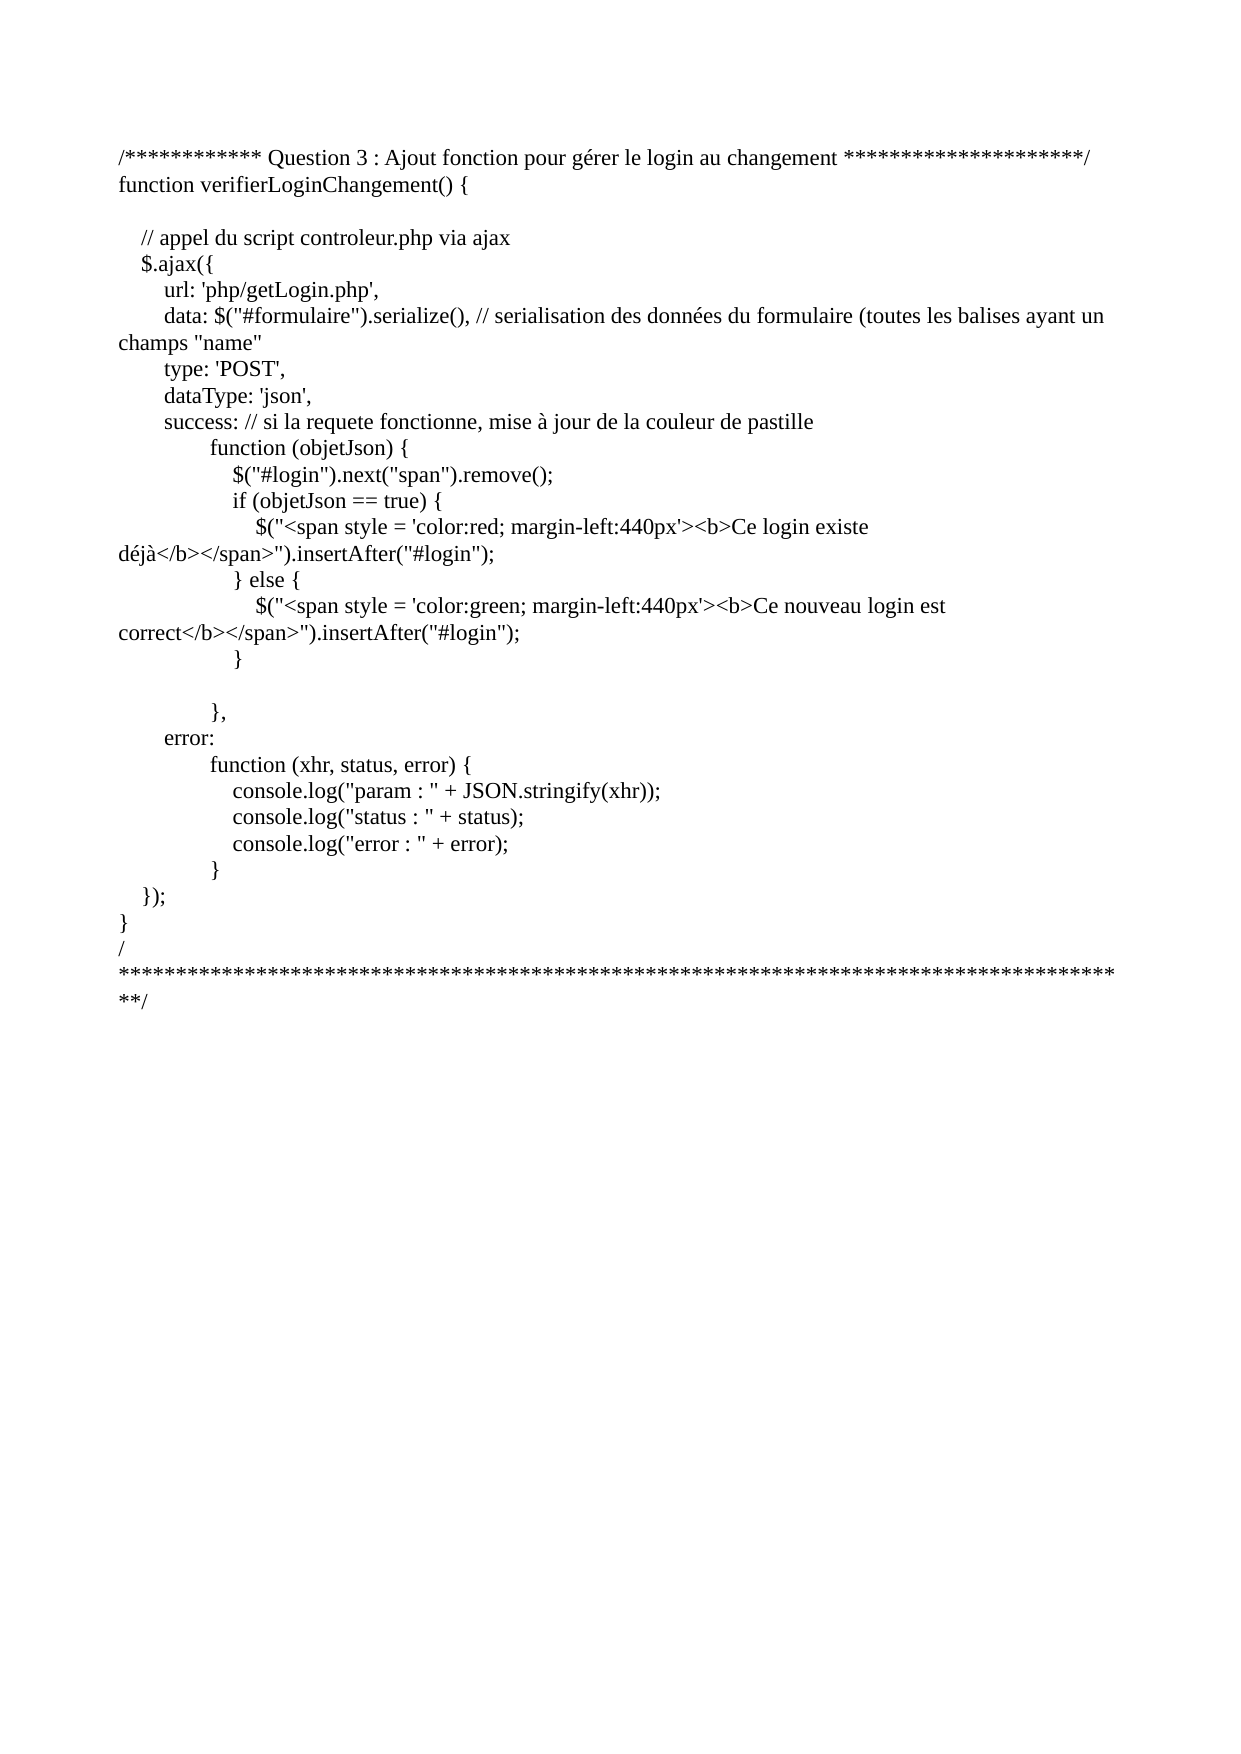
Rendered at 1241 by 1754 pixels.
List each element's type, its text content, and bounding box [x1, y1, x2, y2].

text } else { [118, 566, 1122, 592]
text console.log("status : " + status); [118, 803, 1122, 830]
text $("<span style = 'color:green; margin-left:440px'><b>Ce nouveau login est correct</b></span>").insertAfter("#login"); [118, 592, 1122, 645]
text type: 'POST', [118, 355, 1122, 382]
text success: // si la requete fonctionne, mise à jour de la couleur de pastille [118, 408, 1122, 434]
text if (objetJson == true) { [118, 487, 1122, 513]
text console.log("param : " + JSON.stringify(xhr)); [118, 777, 1122, 803]
text function verifierLoginChangement() { [118, 171, 1122, 197]
text url: 'php/getLogin.php', [118, 276, 1122, 303]
text data: $("#formulaire").serialize(), // serialisation des données du formulaire (toutes les balises ayant un champs "name" [118, 303, 1122, 355]
text dataType: 'json', [118, 382, 1122, 408]
text $("<span style = 'color:red; margin-left:440px'><b>Ce login existe déjà</b></span>").insertAfter("#login"); [118, 513, 1122, 566]
text console.log("error : " + error); [118, 830, 1122, 856]
text } [118, 645, 1122, 672]
text }); [118, 882, 1122, 909]
text $("#login").next("span").remove(); [118, 461, 1122, 487]
text $.ajax({ [118, 250, 1122, 276]
text // appel du script controleur.php via ajax [118, 223, 1122, 250]
text error: [118, 724, 1122, 751]
text function (objetJson) { [118, 434, 1122, 461]
text /*****************************************************************************************/ [118, 935, 1122, 1014]
text }, [118, 698, 1122, 724]
text /************ Question 3 : Ajout fonction pour gérer le login au changement *********************/ [118, 144, 1122, 171]
text } [118, 909, 1122, 935]
text } [118, 856, 1122, 882]
text function (xhr, status, error) { [118, 751, 1122, 777]
